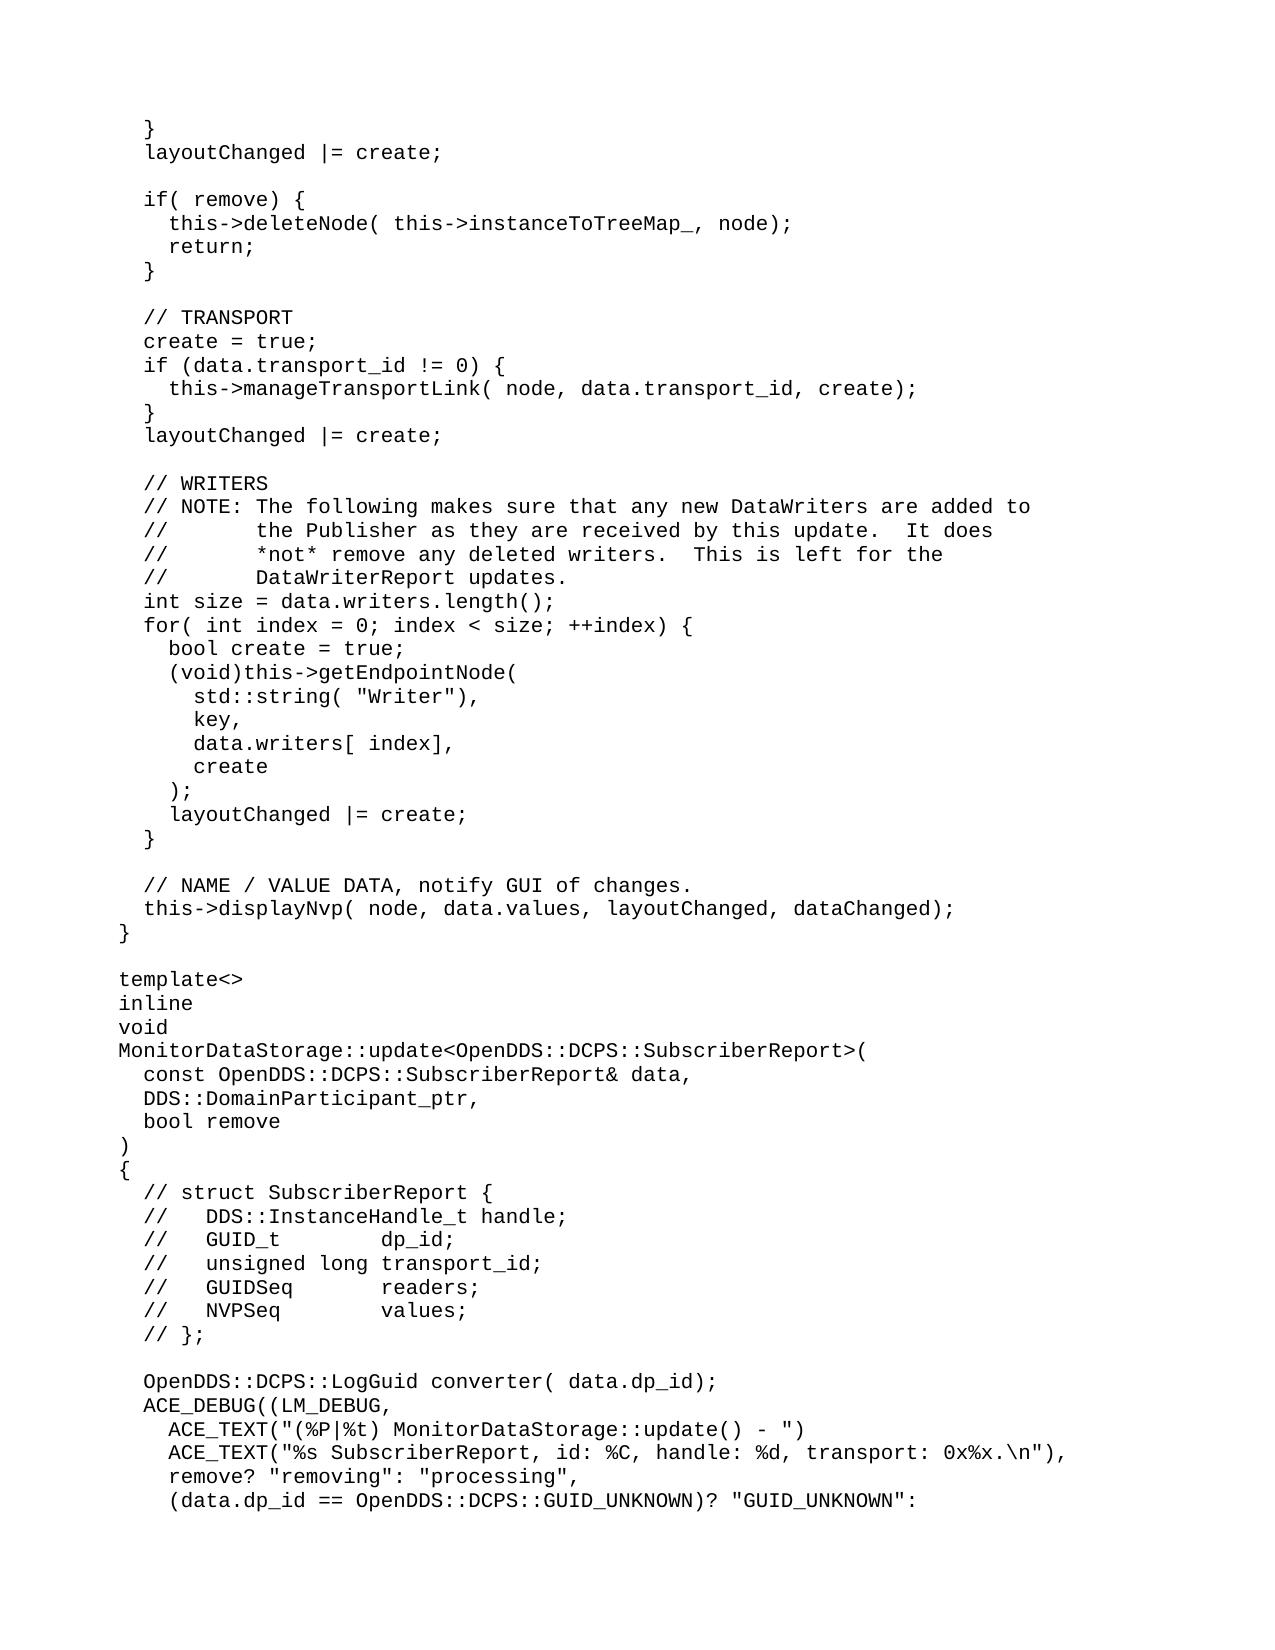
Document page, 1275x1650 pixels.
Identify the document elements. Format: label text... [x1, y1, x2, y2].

text return; [118, 236, 1157, 260]
text { [118, 1158, 1157, 1182]
text create = true; [118, 331, 1157, 354]
text bool remove [118, 1111, 1157, 1135]
text } [118, 827, 1157, 851]
text remove? "removing": "processing", [118, 1466, 1157, 1489]
text create [118, 757, 1157, 780]
text } [118, 402, 1157, 426]
text const OpenDDS::DCPS::SubscriberReport& data, [118, 1064, 1157, 1088]
text for( int index = 0; index < size; ++index) { [118, 615, 1157, 638]
text // NAME / VALUE DATA, notify GUI of changes. [118, 875, 1157, 898]
text } [118, 118, 1157, 142]
text if (data.transport_id != 0) { [118, 354, 1157, 378]
text std::string( "Writer"), [118, 686, 1157, 709]
text (void)this->getEndpointNode( [118, 662, 1157, 686]
text (data.dp_id == OpenDDS::DCPS::GUID_UNKNOWN)? "GUID_UNKNOWN": [118, 1489, 1157, 1513]
text template<> [118, 969, 1157, 993]
text // *not* remove any deleted writers. This is left for the [118, 544, 1157, 567]
text ACE_DEBUG((LM_DEBUG, [118, 1395, 1157, 1419]
text // struct SubscriberReport { [118, 1182, 1157, 1206]
text MonitorDataStorage::update<OpenDDS::DCPS::SubscriberReport>( [118, 1040, 1157, 1064]
text layoutChanged |= create; [118, 804, 1157, 827]
text // NVPSeq values; [118, 1300, 1157, 1324]
text this->manageTransportLink( node, data.transport_id, create); [118, 378, 1157, 402]
text layoutChanged |= create; [118, 142, 1157, 165]
text // unsigned long transport_id; [118, 1253, 1157, 1277]
text // }; [118, 1324, 1157, 1348]
text ); [118, 780, 1157, 804]
text data.writers[ index], [118, 733, 1157, 757]
text // NOTE: The following makes sure that any new DataWriters are added to [118, 496, 1157, 520]
text // the Publisher as they are received by this update. It does [118, 520, 1157, 544]
text bool create = true; [118, 638, 1157, 662]
text // WRITERS [118, 473, 1157, 496]
text OpenDDS::DCPS::LogGuid converter( data.dp_id); [118, 1371, 1157, 1395]
text } [118, 922, 1157, 946]
text this->displayNvp( node, data.values, layoutChanged, dataChanged); [118, 898, 1157, 922]
text // GUID_t dp_id; [118, 1229, 1157, 1253]
text DDS::DomainParticipant_ptr, [118, 1088, 1157, 1111]
text // TRANSPORT [118, 307, 1157, 331]
text ACE_TEXT("%s SubscriberReport, id: %C, handle: %d, transport: 0x%x.\n"), [118, 1442, 1157, 1466]
text if( remove) { [118, 189, 1157, 213]
text // DataWriterReport updates. [118, 567, 1157, 591]
text key, [118, 709, 1157, 733]
text layoutChanged |= create; [118, 426, 1157, 449]
text // GUIDSeq readers; [118, 1277, 1157, 1300]
text void [118, 1017, 1157, 1040]
text ) [118, 1135, 1157, 1158]
text // DDS::InstanceHandle_t handle; [118, 1206, 1157, 1229]
text inline [118, 993, 1157, 1017]
text } [118, 260, 1157, 284]
text this->deleteNode( this->instanceToTreeMap_, node); [118, 213, 1157, 236]
text int size = data.writers.length(); [118, 591, 1157, 615]
text ACE_TEXT("(%P|%t) MonitorDataStorage::update() - ") [118, 1419, 1157, 1442]
